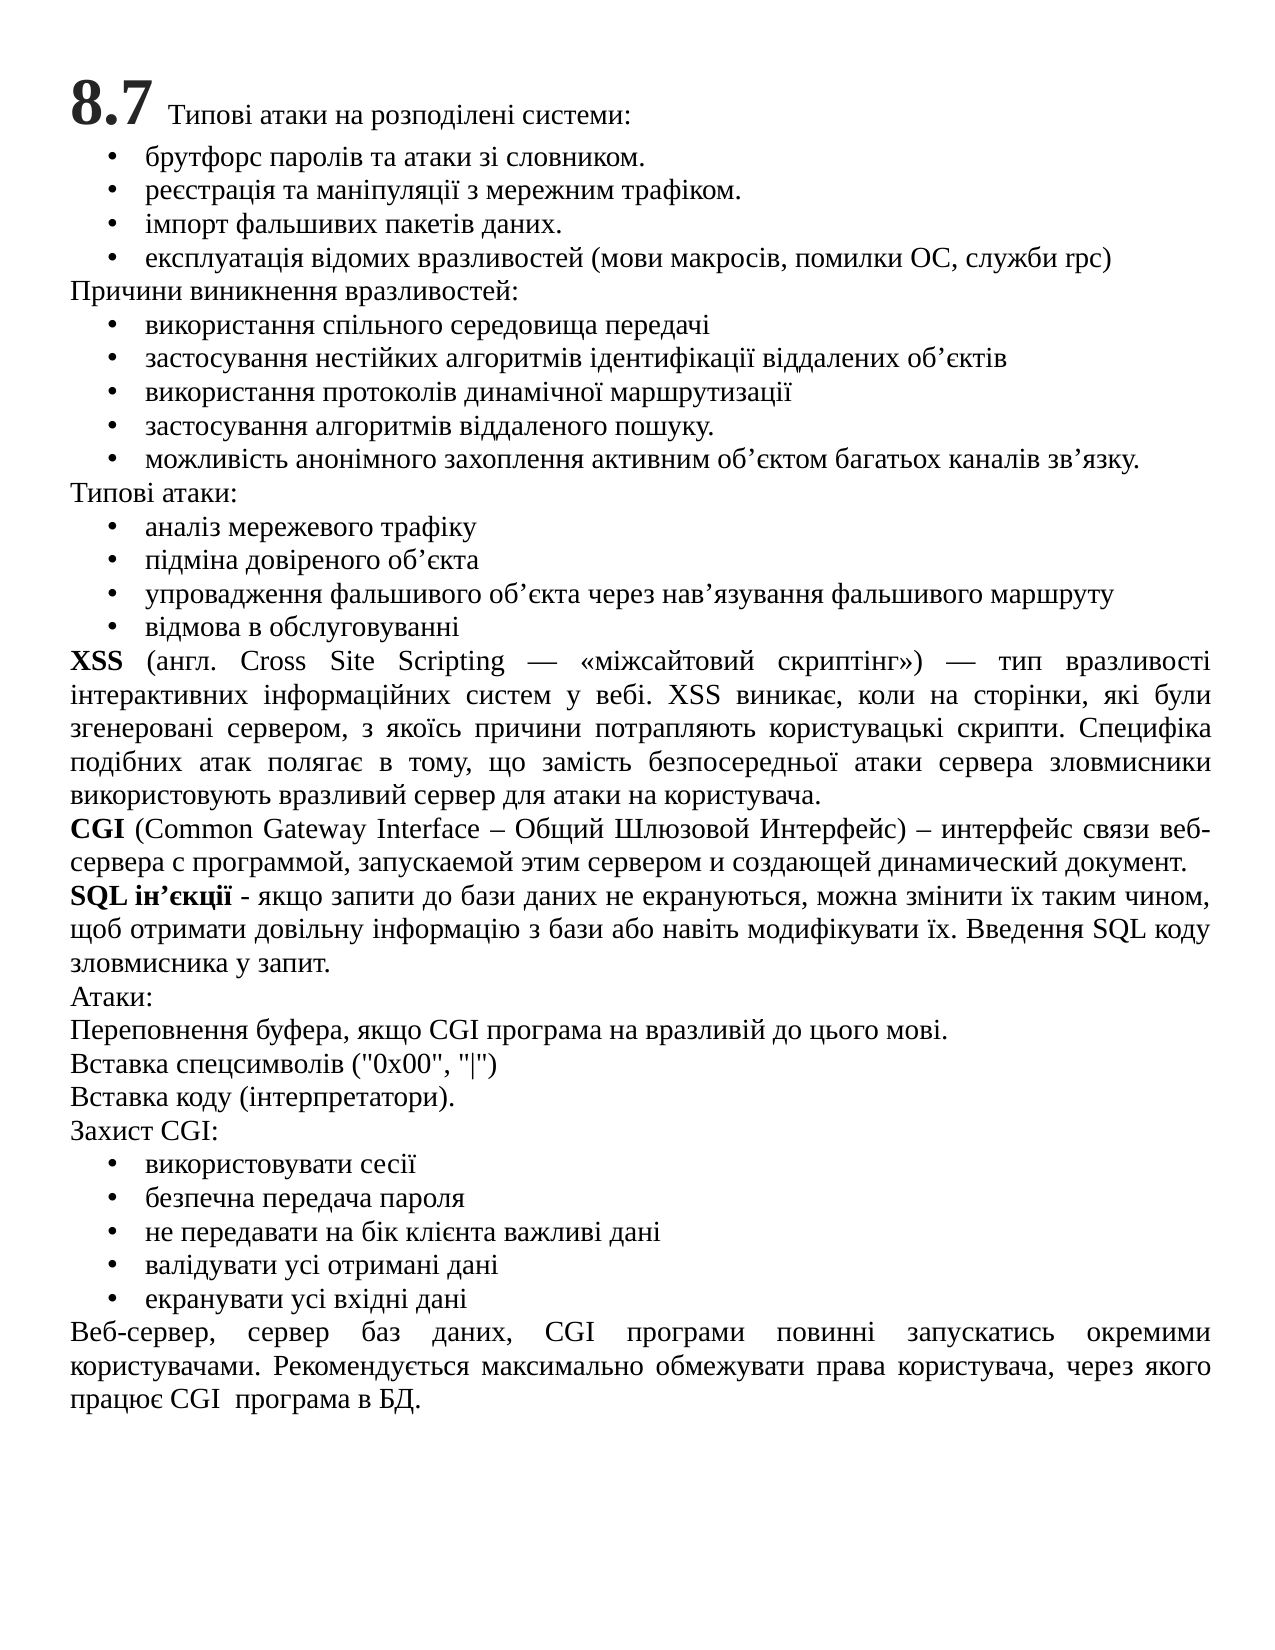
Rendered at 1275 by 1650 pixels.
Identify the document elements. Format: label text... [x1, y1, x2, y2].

text CGI (Common Gateway Interface – Общий Шлюзовой Интерфейс) – интерфейс связи веб-сервера с программой, запускаемой этим сервером и создающей динамический документ. [70, 811, 1212, 878]
list валідувати усі отримані дані [107, 1247, 1212, 1281]
text Вставка спецсимволів ("0x00", "|") [70, 1046, 1212, 1079]
list аналіз мережевого трафіку [107, 509, 1212, 542]
text Вставка коду (інтерпретатори). [70, 1079, 1212, 1113]
list реєстрація та маніпуляції з мережним трафіком. [107, 172, 1212, 206]
text Типові атаки: [70, 475, 1212, 509]
text Веб-сервер, сервер баз даних, CGI програми повинні запускатись окремими користувачами. Рекомендується максимально обмежувати права користувача, через якого працює CGI програма в БД. [70, 1314, 1212, 1415]
text Причини виникнення вразливостей: [70, 273, 1212, 307]
list упровадження фальшивого об’єкта через нав’язування фальшивого маршруту [107, 576, 1212, 609]
text Переповнення буфера, якщо CGI програма на вразливій до цього мові. [70, 1012, 1212, 1046]
list використовувати сесії [107, 1146, 1212, 1180]
list можливість анонімного захоплення активним об’єктом багатьох каналів зв’язку. [107, 441, 1212, 475]
list безпечна передача пароля [107, 1180, 1212, 1214]
list екранувати усі вхідні дані [107, 1281, 1212, 1314]
text 8.7 Типові атаки на розподілені системи: [70, 62, 1212, 139]
text SQL ін’єкції - якщо запити до бази даних не екрануються, можна змінити їх таким чином, щоб отримати довільну інформацію з бази або навіть модифікувати їх. Введення SQL коду зловмисника у запит. [70, 878, 1212, 979]
list не передавати на бік клієнта важливі дані [107, 1214, 1212, 1247]
list імпорт фальшивих пакетів даних. [107, 206, 1212, 240]
list використання протоколів динамічної маршрутизації [107, 374, 1212, 408]
list підміна довіреного об’єкта [107, 542, 1212, 576]
list застосування нестійких алгоритмів ідентифікації віддалених об’єктів [107, 341, 1212, 374]
list застосування алгоритмів віддаленого пошуку. [107, 408, 1212, 441]
text Захист CGI: [70, 1113, 1212, 1146]
list відмова в обслуговуванні [107, 609, 1212, 643]
text XSS (англ. Cross Site Scripting — «міжсайтовий скриптінг») — тип вразливості інтерактивних інформаційних систем у вебі. XSS виникає, коли на сторінки, які були згенеровані сервером, з якоїсь причини потрапляють користувацькі скрипти. Специфіка подібних атак полягає в тому, що замість безпосередньої атаки сервера зловмисники використовують вразливий сервер для атаки на користувача. [70, 643, 1212, 811]
text Атаки: [70, 979, 1212, 1012]
list брутфорс паролів та атаки зі словником. [107, 139, 1212, 172]
list використання спільного середовища передачі [107, 307, 1212, 341]
list експлуатація відомих вразливостей (мови макросів, помилки ОС, служби rpc) [107, 240, 1212, 273]
